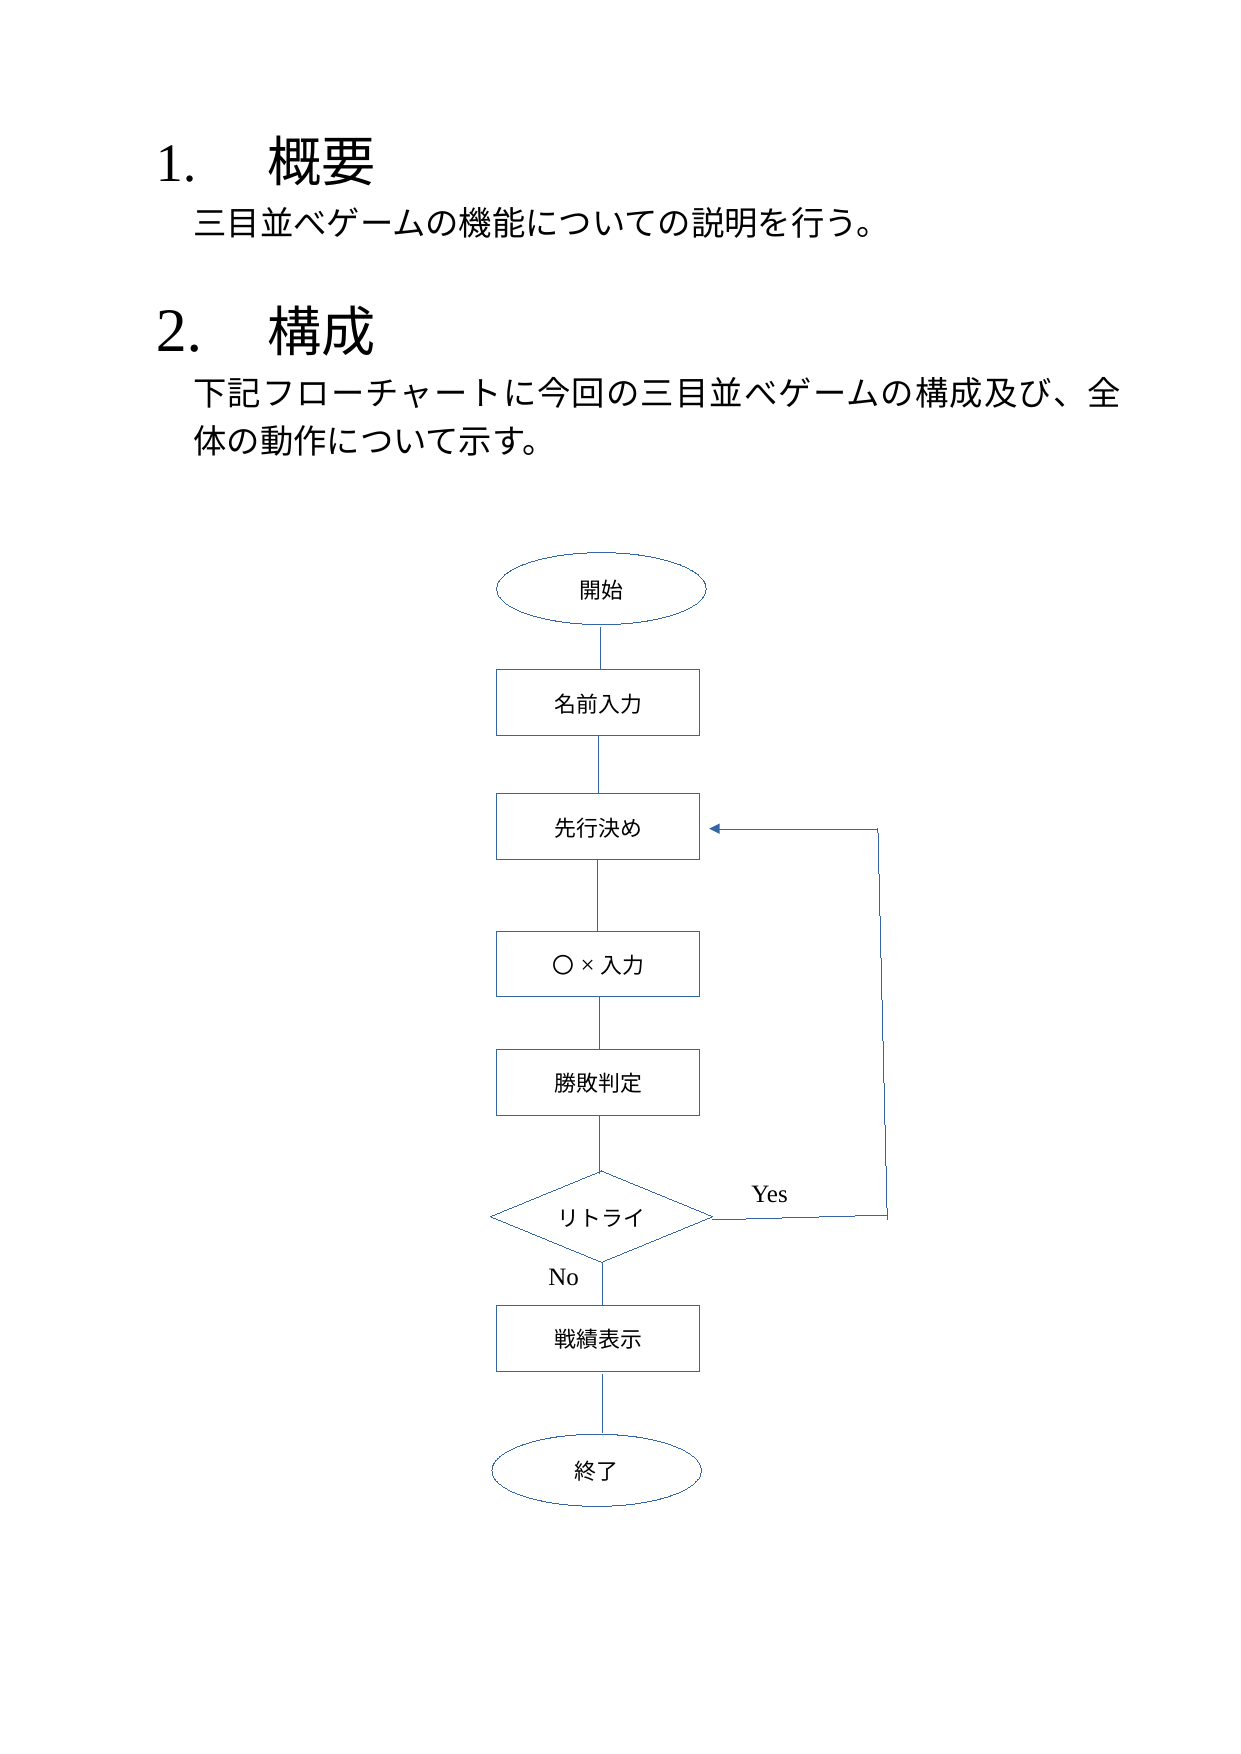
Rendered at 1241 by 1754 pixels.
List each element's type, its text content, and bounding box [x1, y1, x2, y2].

list 概要 [156, 118, 1122, 197]
list 三目並べゲームの機能についての説明を行う。 [156, 197, 1122, 245]
list 下記フローチャートに今回の三目並べゲームの構成及び、全体の動作について示す。 [156, 367, 1122, 463]
list 構成 [156, 288, 1122, 367]
